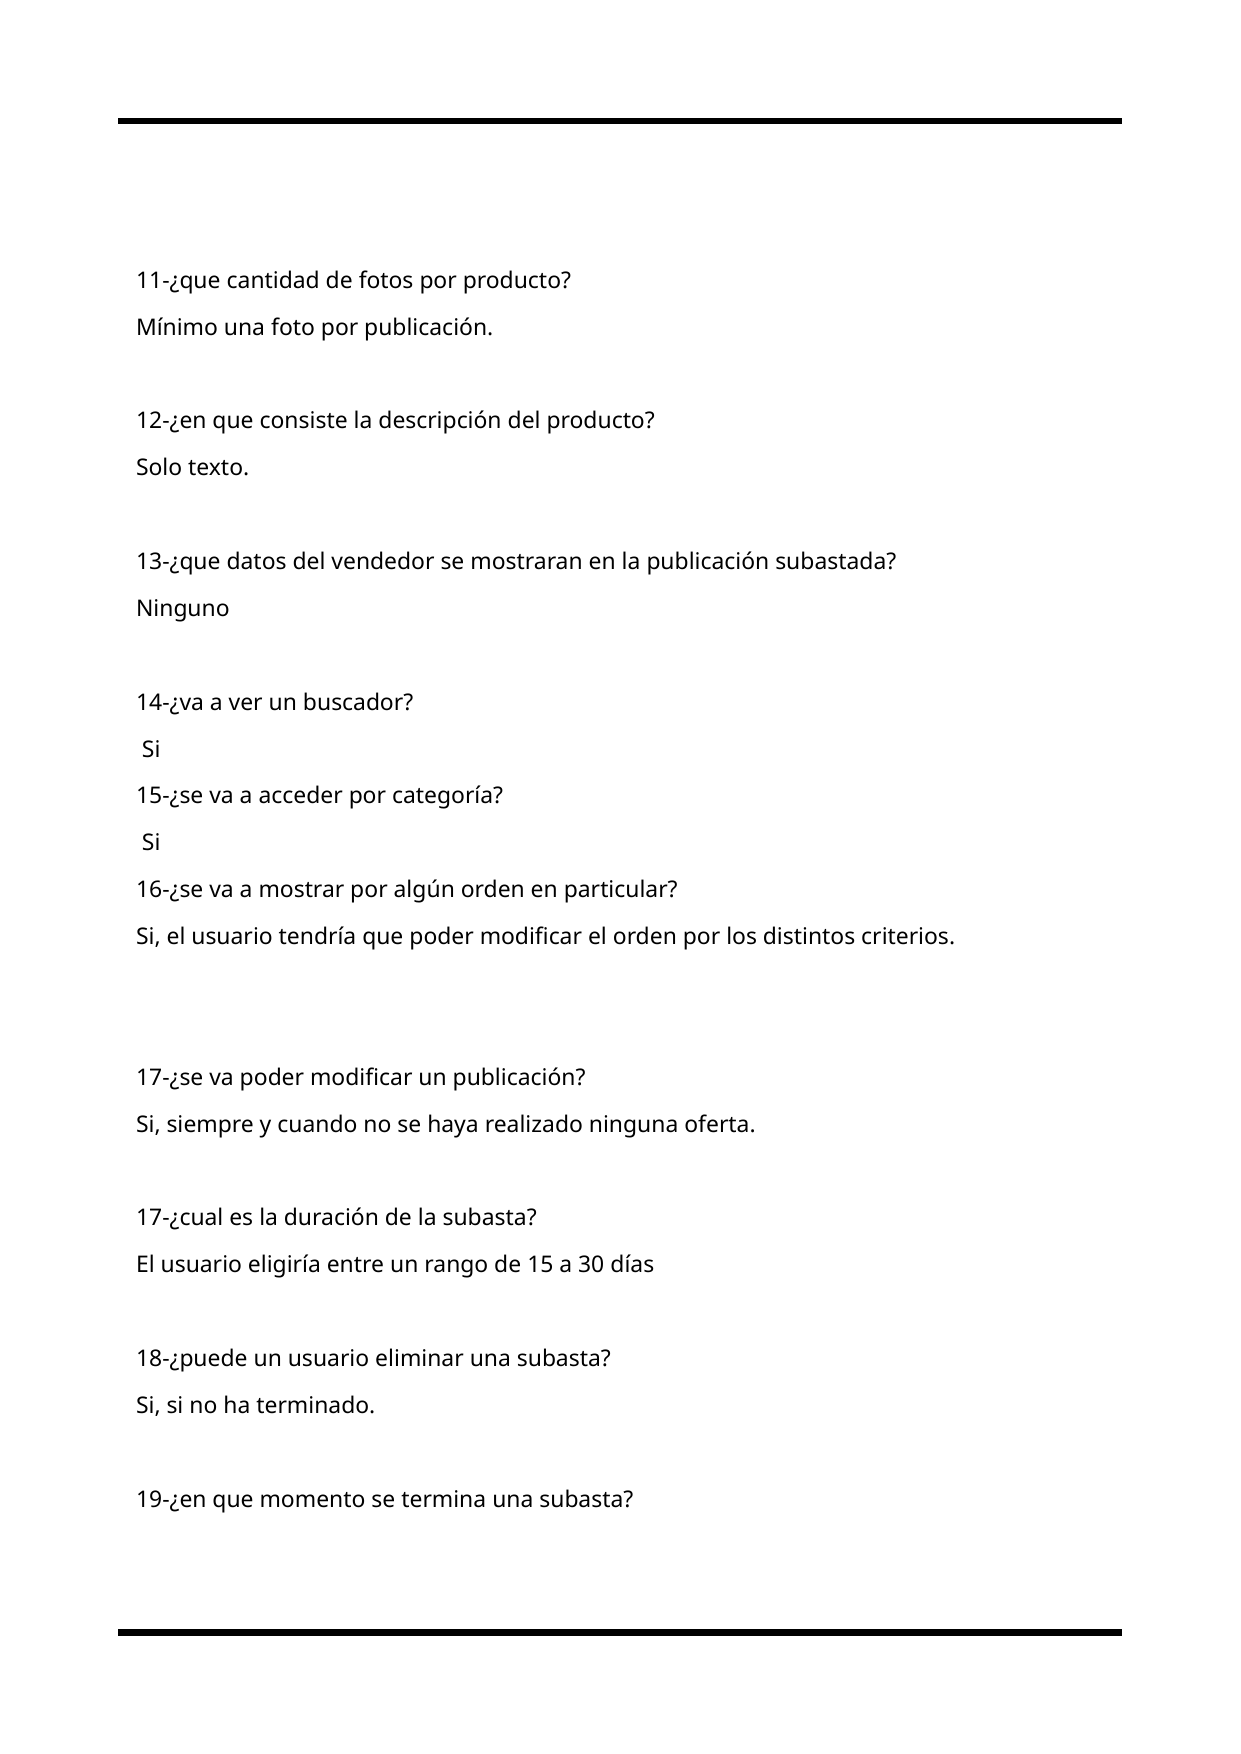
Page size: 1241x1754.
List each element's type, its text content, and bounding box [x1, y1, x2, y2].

text 12-¿en que consiste la descripción del producto? [136, 404, 1104, 436]
text Si [136, 733, 1104, 764]
text 17-¿se va poder modificar un publicación? [136, 1061, 1104, 1092]
text Si, siempre y cuando no se haya realizado ninguna oferta. [136, 1108, 1104, 1139]
text 15-¿se va a acceder por categoría? [136, 779, 1104, 811]
text Si, si no ha terminado. [136, 1389, 1104, 1420]
text Mínimo una foto por publicación. [136, 311, 1104, 342]
text 16-¿se va a mostrar por algún orden en particular? [136, 873, 1104, 904]
text 13-¿que datos del vendedor se mostraran en la publicación subastada? [136, 545, 1104, 576]
text El usuario eligiría entre un rango de 15 a 30 días [136, 1248, 1104, 1279]
text Solo texto. [136, 451, 1104, 483]
text Si, el usuario tendría que poder modificar el orden por los distintos criterios. [136, 920, 1104, 951]
text 14-¿va a ver un buscador? [136, 686, 1104, 717]
text 17-¿cual es la duración de la subasta? [136, 1201, 1104, 1233]
text 18-¿puede un usuario eliminar una subasta? [136, 1342, 1104, 1373]
text Ninguno [136, 592, 1104, 623]
text 19-¿en que momento se termina una subasta? [136, 1483, 1104, 1514]
text 11-¿que cantidad de fotos por producto? [136, 264, 1104, 295]
text Si [136, 826, 1104, 858]
